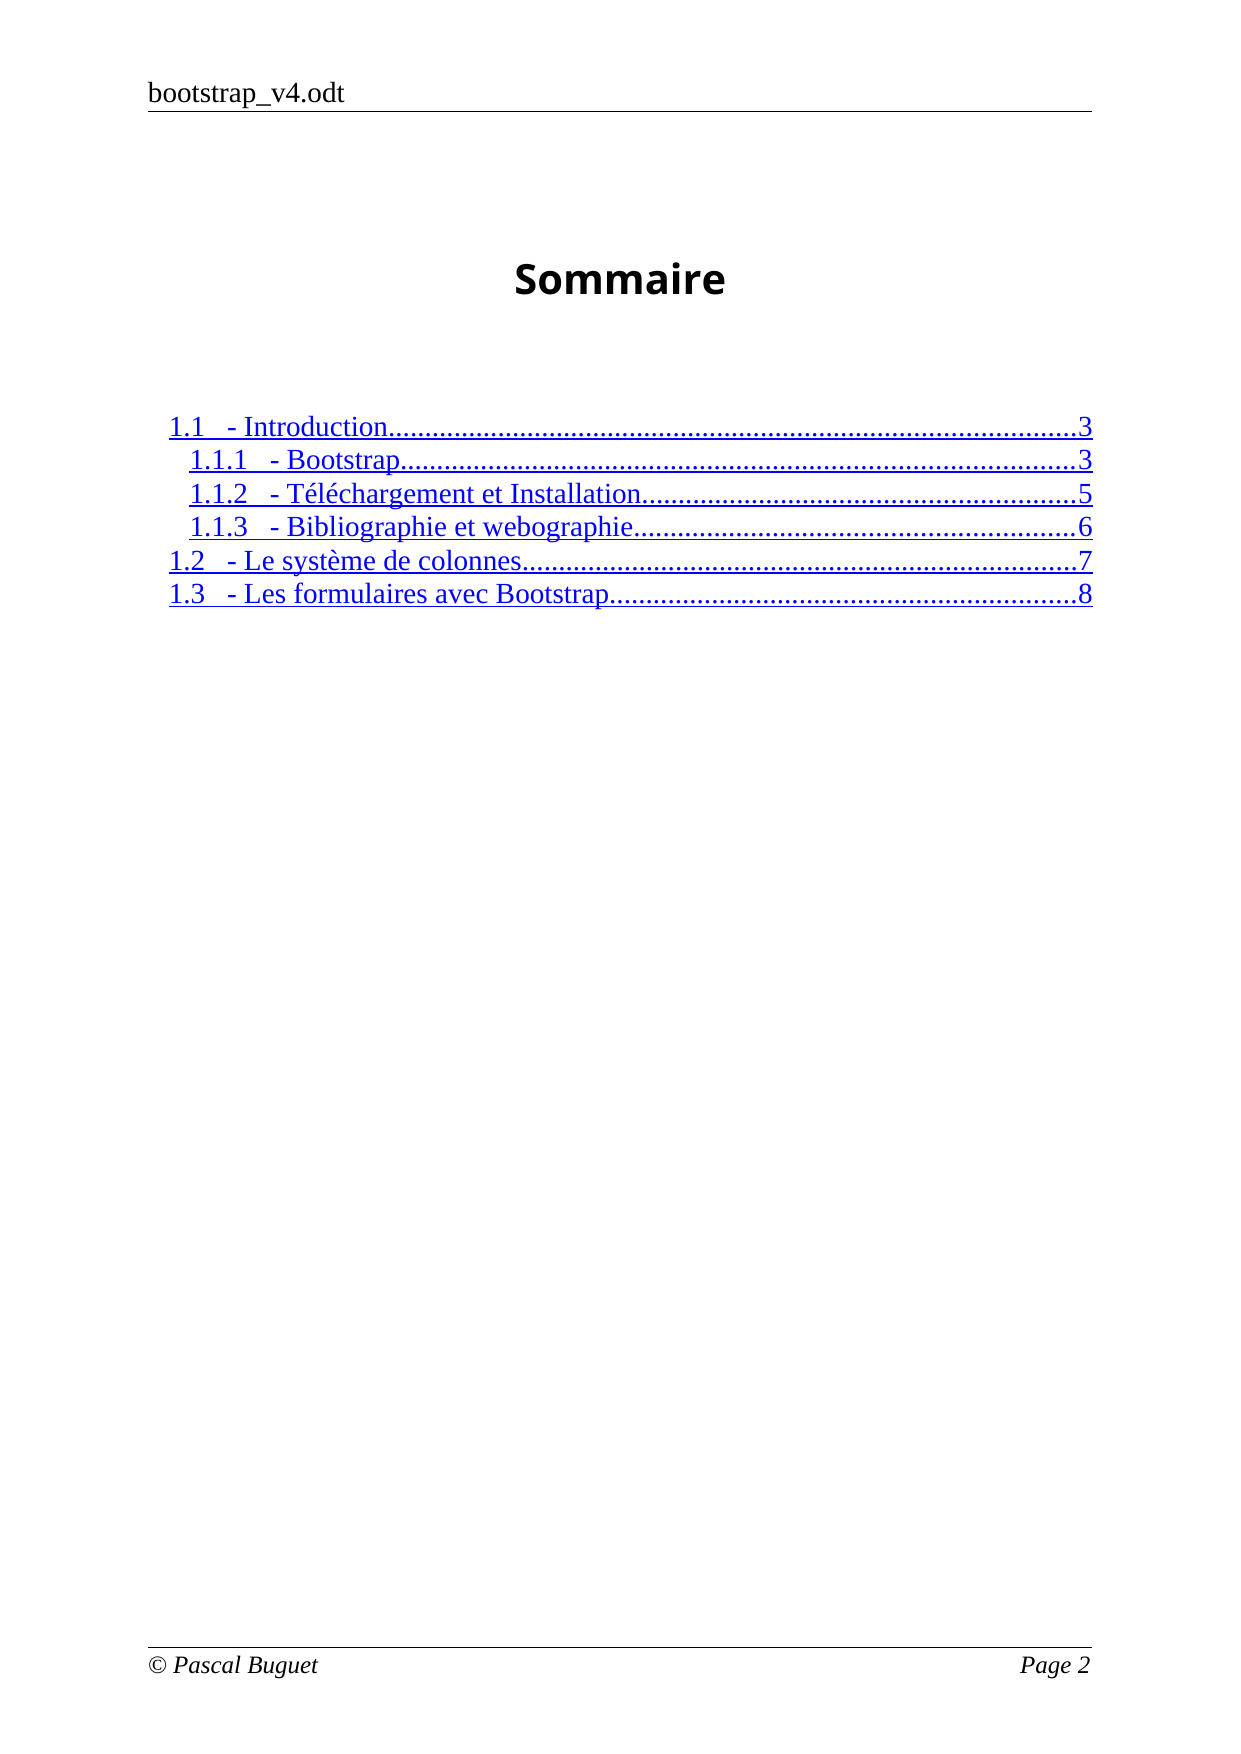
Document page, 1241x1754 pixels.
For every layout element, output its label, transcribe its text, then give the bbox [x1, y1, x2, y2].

text 1.1.1 - Bootstrap 3 [189, 442, 1092, 471]
text 1.1.3 - Bibliographie et webographie 6 [189, 509, 1092, 539]
text 1.1.2 - Téléchargement et Installation 5 [189, 476, 1092, 505]
text 1.3 - Les formulaires avec Bootstrap 8 [168, 577, 1092, 606]
text 1.1 - Introduction 3 [168, 409, 1092, 438]
text 1.2 - Le système de colonnes 7 [168, 543, 1092, 572]
text [168, 573, 1092, 577]
text Sommaire [148, 250, 1092, 307]
